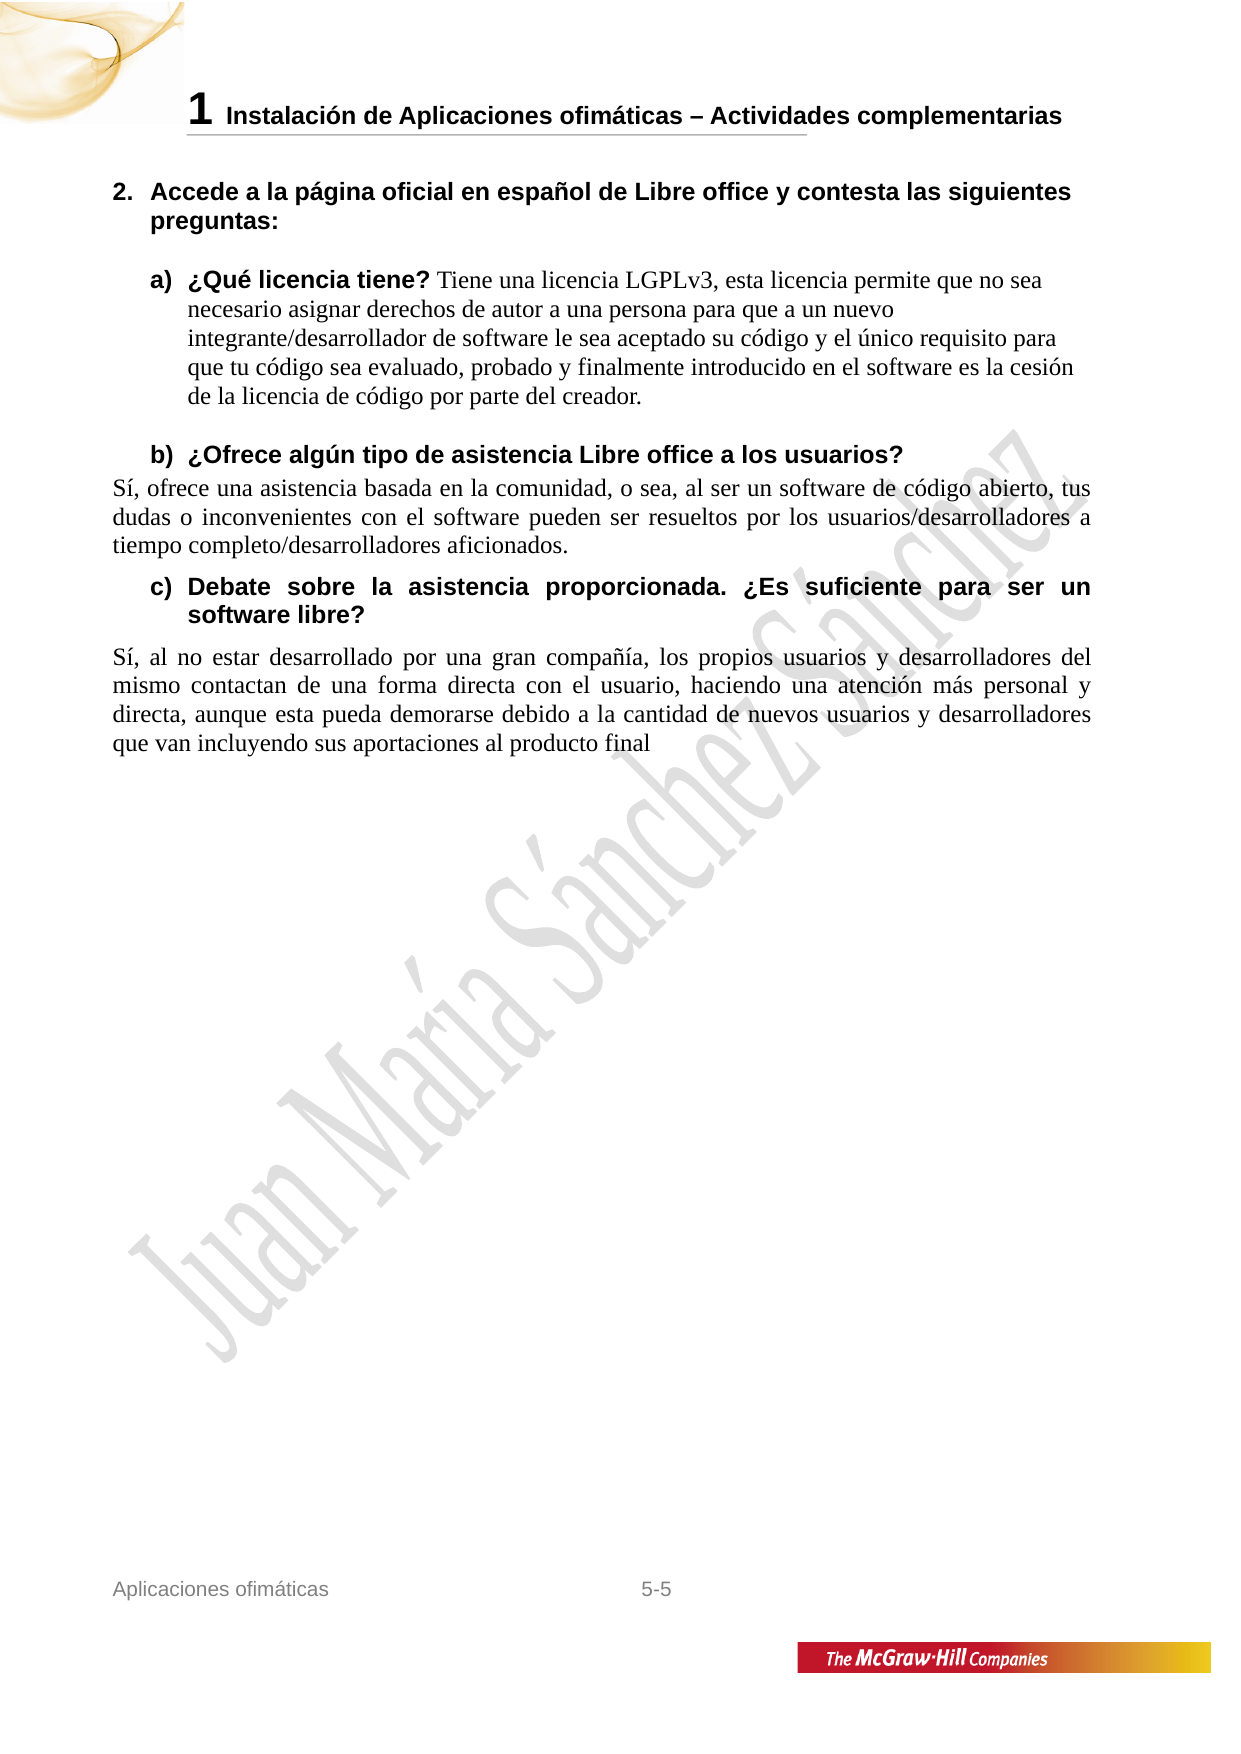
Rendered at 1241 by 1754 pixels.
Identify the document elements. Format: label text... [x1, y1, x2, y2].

list Debate sobre la asistencia proporcionada. ¿Es suficiente para ser un software libre? [150, 572, 885, 629]
subtitle ¿Qué licencia tiene? Tiene una licencia LGPLv3, esta licencia permite que no sea necesario asignar derechos de autor a una persona para que a un nuevo integrante/desarrollador de software le sea aceptado su código y el único requisito para que tu código sea evaluado, probado y finalmente introducido en el software es la cesión de la licencia de código por parte del creador. [150, 265, 1092, 411]
subtitle Accede a la página oficial en español de Libre office y contesta las siguientes preguntas: [112, 177, 1092, 236]
text Sí, al no estar desarrollado por una gran compañía, los propios usuarios y desarrolladores del mismo contactan de una forma directa con el usuario, haciendo una atención más personal y directa, aunque esta pueda demorarse debido a la cantidad de nuevos usuarios y desarrolladores que van incluyendo sus aportaciones al producto final [112, 642, 1092, 757]
subtitle [1022, 440, 1092, 469]
list Debate sobre la asistencia proporcionada. ¿Es suficiente para ser un software libre? [880, 572, 1092, 629]
picture [797, 1642, 1211, 1673]
text Sí, ofrece una asistencia basada en la comunidad, o sea, al ser un software de código abierto, tus dudas o inconvenientes con el software pueden ser resueltos por los usuarios/desarrolladores a tiempo completo/desarrolladores aficionados. [112, 473, 1092, 559]
list Debate sobre la asistencia proporcionada. ¿Es suficiente para ser un software libre? [866, 587, 925, 629]
list Debate sobre la asistencia proporcionada. ¿Es suficiente para ser un software libre? [914, 572, 984, 609]
picture [0, 2, 185, 124]
subtitle ¿Ofrece algún tipo de asistencia Libre office a los usuarios? [150, 440, 1001, 469]
